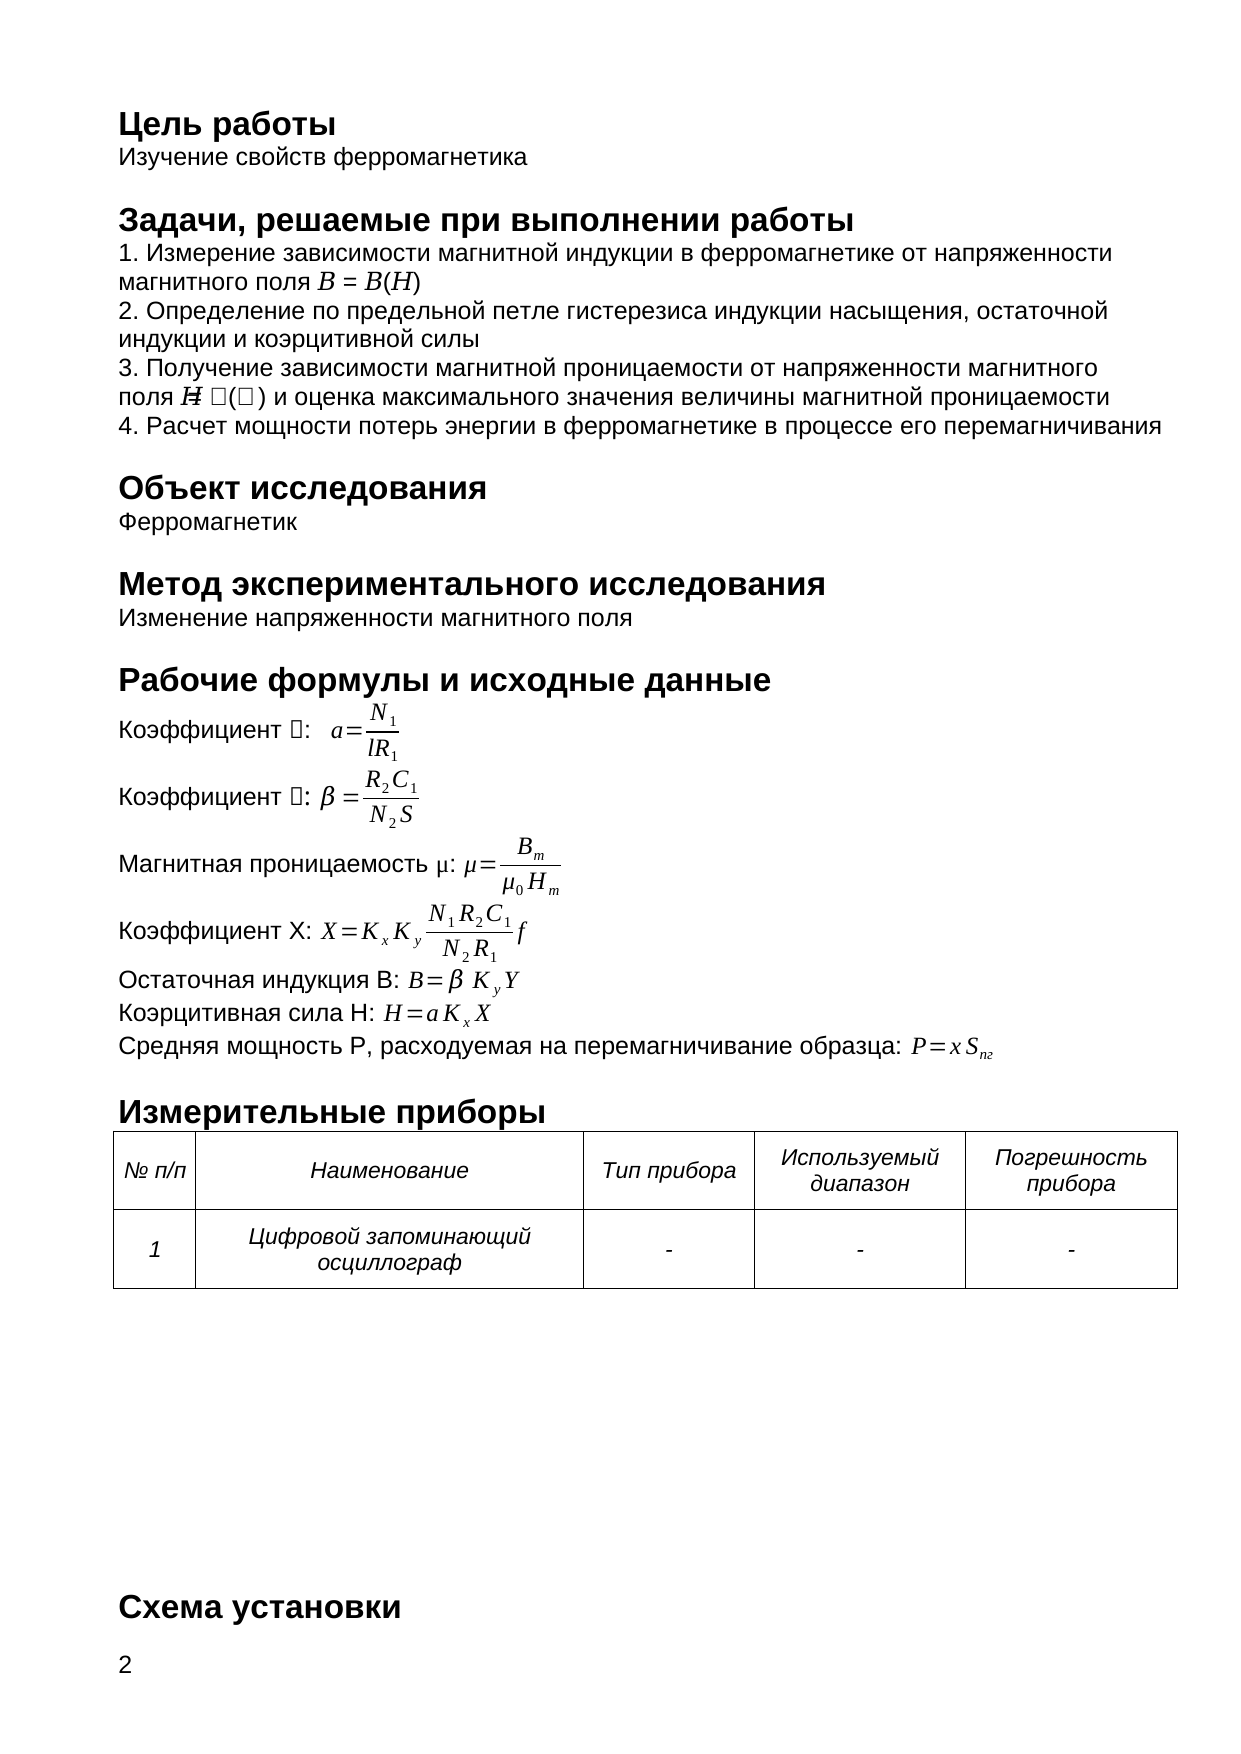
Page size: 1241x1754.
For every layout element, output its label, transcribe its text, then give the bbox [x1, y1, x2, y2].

text Объект исследования [118, 468, 1181, 507]
text Задачи, решаемые при выполнении работы [118, 200, 1181, 238]
text Магнитная проницаемость μ: [118, 832, 1181, 899]
text Метод экспериментального исследования [118, 564, 1181, 602]
text Ферромагнетик [118, 507, 1181, 535]
table_cell - [584, 1210, 754, 1288]
text 4. Расчет мощности потерь энергии в ферромагнетике в процессе его перемагничивания [118, 411, 1181, 439]
table_header Погрешность прибора [966, 1132, 1177, 1209]
table_cell - [966, 1210, 1177, 1288]
text 2. Определение по предельной петле гистерезиса индукции насыщения, остаточной индукции и коэрцитивной силы [118, 296, 1181, 353]
table_cell 1 [114, 1210, 195, 1288]
text Измерительные приборы [118, 1092, 1181, 1131]
table_header № п/п [114, 1132, 195, 1209]
text Изучение свойств ферромагнетика [118, 142, 1181, 171]
text Рабочие формулы и исходные данные [118, 660, 1181, 698]
table_cell Цифровой запоминающий осциллограф [196, 1210, 583, 1288]
text 3. Получение зависимости магнитной проницаемости от напряженности магнитного поля 𝜇 = 𝜇(𝐻) и оценка максимального значения величины магнитной проницаемости [118, 353, 1181, 411]
text Коэрцитивная сила H: [118, 998, 1181, 1031]
text Коэффициент 𝛽: [118, 765, 1181, 832]
text ­Схема установки [118, 1587, 1181, 1625]
table_header Используемый диапазон [755, 1132, 965, 1209]
text 1. Измерение зависимости магнитной индукции в ферромагнетике от напряженности магнитного поля 𝐵 = 𝐵(𝐻) [118, 238, 1181, 296]
table_header Наименование [196, 1132, 583, 1209]
table_cell - [755, 1210, 965, 1288]
text Коэффициент X: [118, 899, 1181, 966]
text Средняя мощность P, расходуемая на перемагничивание образца: [118, 1031, 1181, 1063]
text Коэффициент 𝛼: [118, 698, 1181, 765]
text Остаточная индукция B: [118, 966, 1181, 998]
text Цель работы [118, 104, 1181, 142]
text Изменение напряженности магнитного поля [118, 602, 1181, 631]
table_header Тип прибора [584, 1132, 754, 1209]
